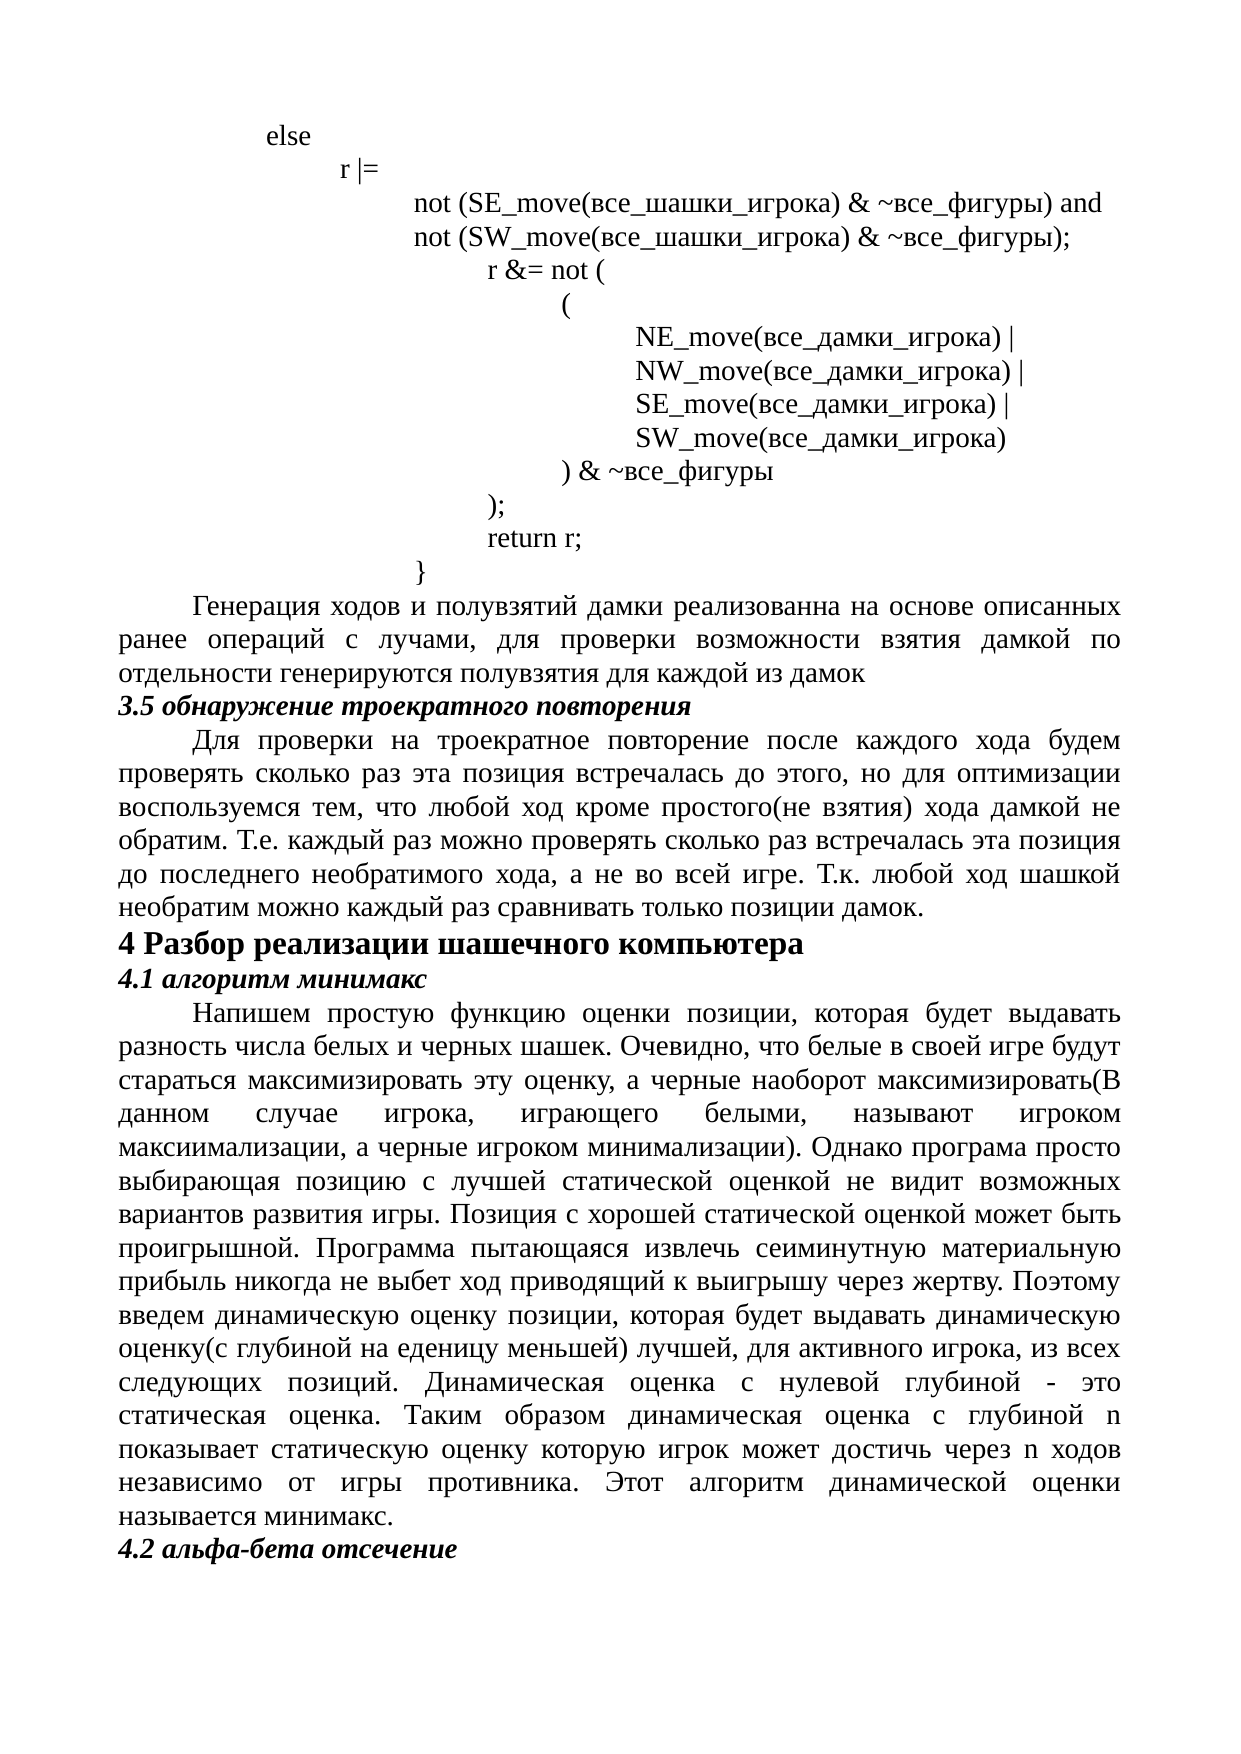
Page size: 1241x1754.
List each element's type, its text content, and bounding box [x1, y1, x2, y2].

text else [118, 118, 1122, 152]
text } [118, 554, 1122, 588]
text return r; [118, 521, 1122, 554]
text ); [118, 487, 1122, 521]
text SE_move(все_дамки_игрока) | [118, 386, 1122, 420]
text Напишем простую функцию оценки позиции, которая будет выдавать разность числа белых и черных шашек. Очевидно, что белые в своей игре будут стараться максимизировать эту оценку, а черные наоборот максимизировать(В данном случае игрока, играющего белыми, называют игроком максиимализации, а черные игроком минимализации). Однако програма просто выбирающая позицию с лучшей статической оценкой не видит возможных вариантов развития игры. Позиция с хорошей статической оценкой может быть проигрышной. Программа пытающаяся извлечь сеиминутную материальную прибыль никогда не выбет ход приводящий к выигрышу через жертву. Поэтому введем динамическую оценку позиции, которая будет выдавать динамическую оценку(с глубиной на еденицу меньшей) лучшей, для активного игрока, из всех следующих позиций. Динамическая оценка с нулевой глубиной - это статическая оценка. Таким образом динамическая оценка с глубиной n показывает статическую оценку которую игрок может достичь через n ходов независимо от игры противника. Этот алгоритм динамической оценки называется минимакс. [118, 995, 1122, 1532]
text SW_move(все_дамки_игрока) [118, 420, 1122, 453]
text 4 Разбор реализации шашечного компьютера [118, 923, 1122, 961]
text 4.1 алгоритм минимакс [118, 961, 1122, 995]
text ( [118, 286, 1122, 319]
text NE_move(все_дамки_игрока) | [118, 319, 1122, 353]
text Генерация ходов и полувзятий дамки реализованна на основе описанных ранее операций с лучами, для проверки возможности взятия дамкой по отдельности генерируются полувзятия для каждой из дамок [118, 588, 1122, 688]
text r &= not ( [118, 252, 1122, 286]
text not (SW_move(все_шашки_игрока) & ~все_фигуры); [118, 219, 1122, 252]
text Для проверки на троекратное повторение после каждого хода будем проверять сколько раз эта позиция встречалась до этого, но для оптимизации воспользуемся тем, что любой ход кроме простого(не взятия) хода дамкой не обратим. Т.е. каждый раз можно проверять сколько раз встречалась эта позиция до последнего необратимого хода, а не во всей игре. Т.к. любой ход шашкой необратим можно каждый раз сравнивать только позиции дамок. [118, 722, 1122, 923]
text ) & ~все_фигуры [118, 453, 1122, 487]
text r |= [118, 152, 1122, 185]
text 3.5 обнаружение троекратного повторения [118, 688, 1122, 722]
text NW_move(все_дамки_игрока) | [118, 353, 1122, 386]
text 4.2 альфа-бета отсечение [118, 1532, 1122, 1565]
text not (SE_move(все_шашки_игрока) & ~все_фигуры) and [118, 185, 1122, 219]
